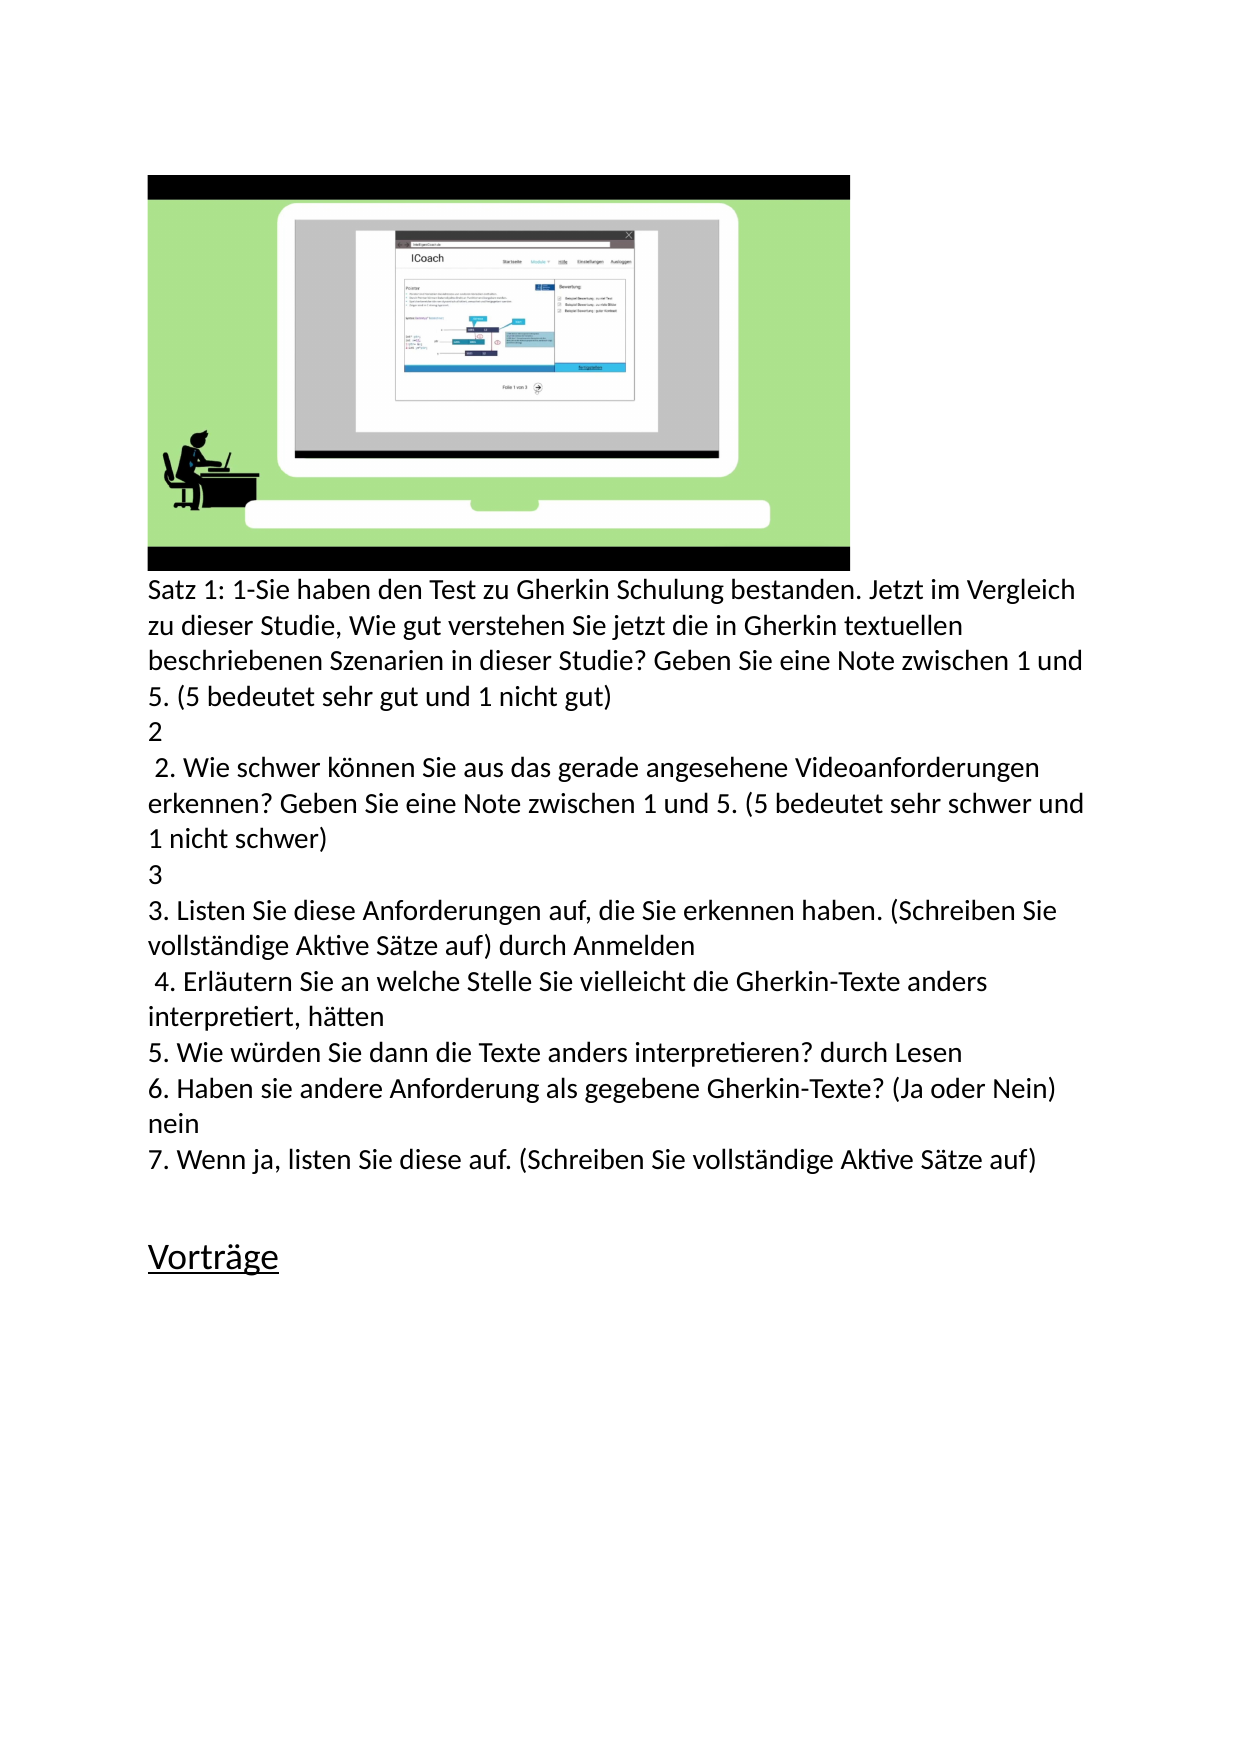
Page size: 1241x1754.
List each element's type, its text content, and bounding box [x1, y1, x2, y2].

text 2. Wie schwer können Sie aus das gerade angesehene Videoanforderungen erkennen? Geben Sie eine Note zwischen 1 und 5. (5 bedeutet sehr schwer und 1 nicht schwer) [148, 749, 1093, 856]
text 4. Erläutern Sie an welche Stelle Sie vielleicht die Gherkin-Texte anders interpretiert, hätten [148, 963, 1093, 1034]
text 2 [148, 713, 1093, 749]
text 3. Listen Sie diese Anforderungen auf, die Sie erkennen haben. (Schreiben Sie vollständige Aktive Sätze auf) durch Anmelden [148, 892, 1093, 963]
text 6. Haben sie andere Anforderung als gegebene Gherkin-Texte? (Ja oder Nein) nein [148, 1070, 1093, 1141]
subtitle Vorträge [148, 1233, 1093, 1278]
text Satz 1: 1-Sie haben den Test zu Gherkin Schulung bestanden. Jetzt im Vergleich zu dieser Studie, Wie gut verstehen Sie jetzt die in Gherkin textuellen beschriebenen Szenarien in dieser Studie? Geben Sie eine Note zwischen 1 und 5. (5 bedeutet sehr gut und 1 nicht gut) [148, 571, 1093, 713]
text 7. Wenn ja, listen Sie diese auf. (Schreiben Sie vollständige Aktive Sätze auf) [148, 1141, 1093, 1177]
text 3 [148, 856, 1093, 892]
text 5. Wie würden Sie dann die Texte anders interpretieren? durch Lesen [148, 1034, 1093, 1070]
